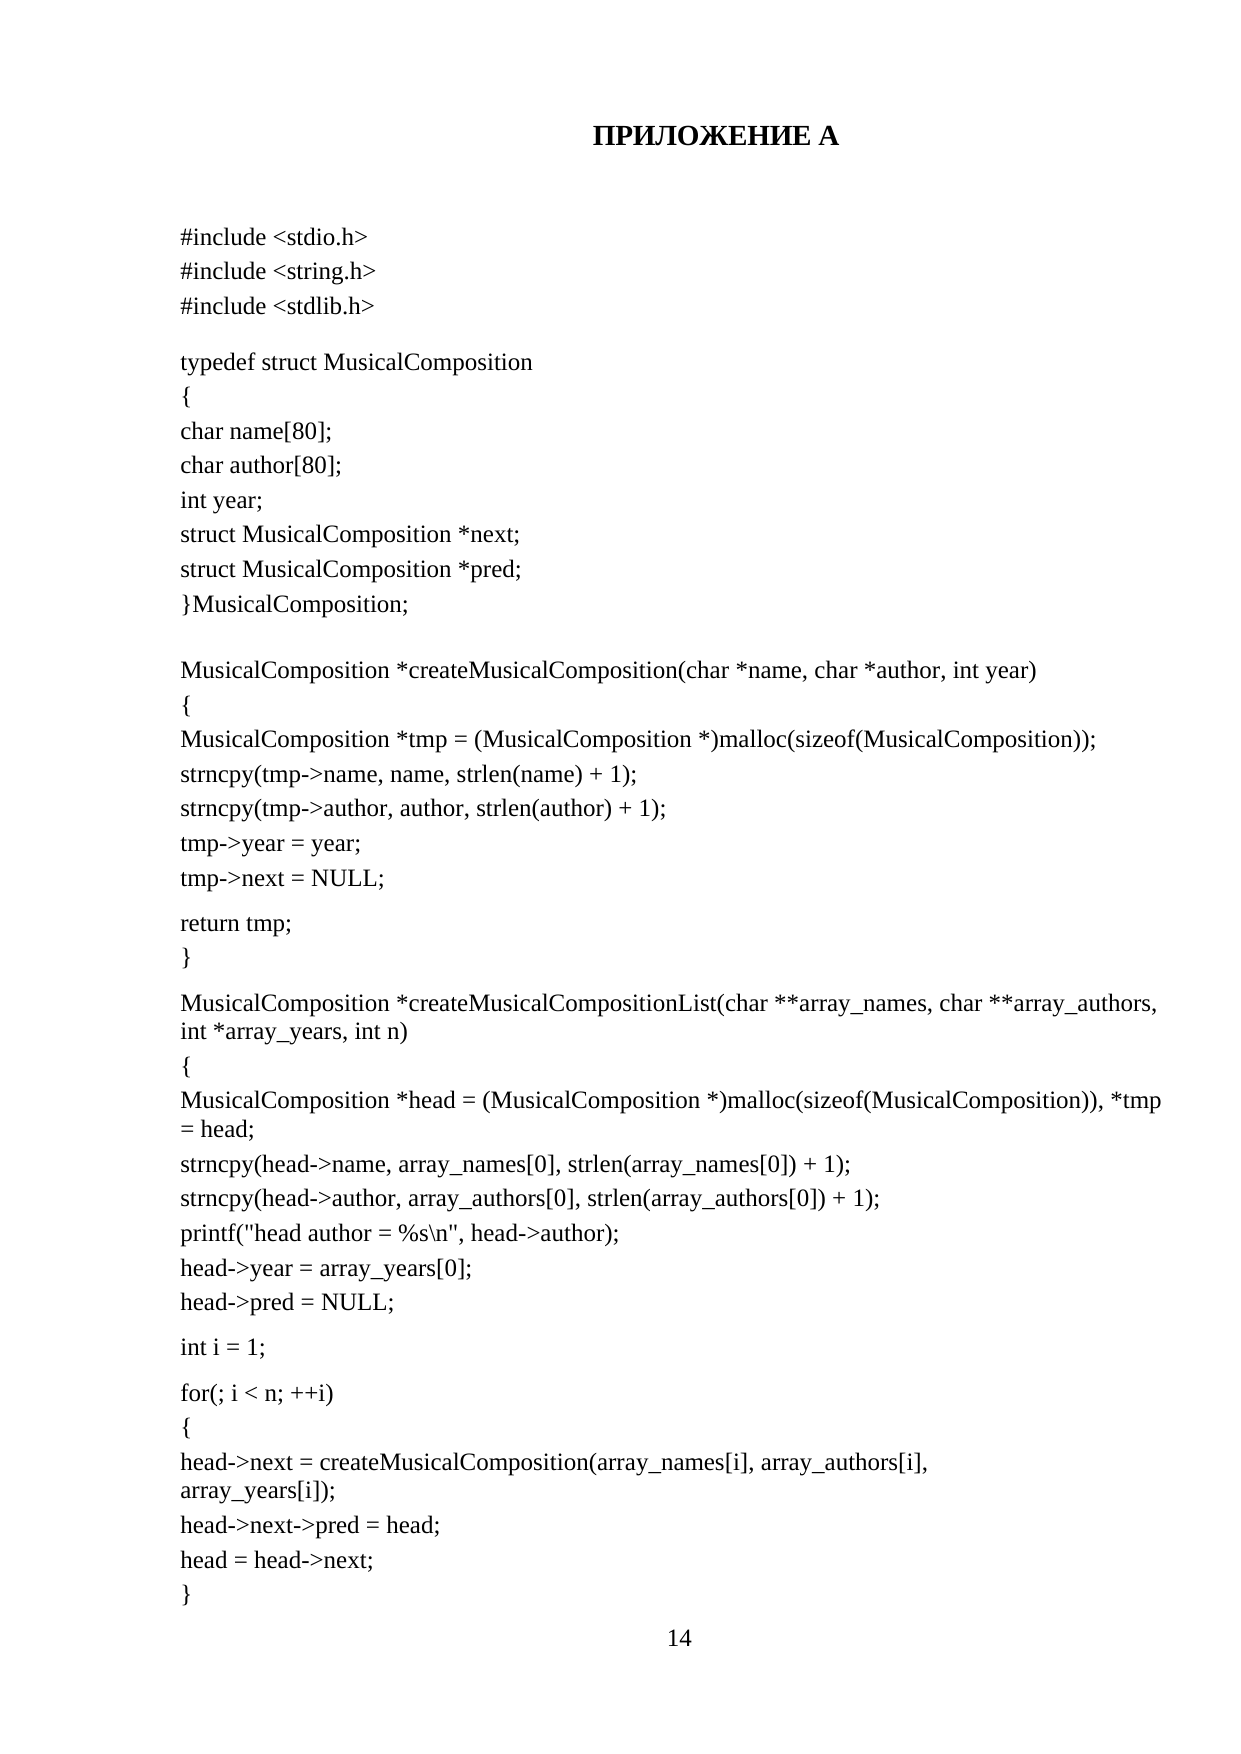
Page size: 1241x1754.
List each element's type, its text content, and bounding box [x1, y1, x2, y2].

table_header #include <stdlib.h> [177, 288, 388, 322]
table_header #include <stdio.h> [177, 219, 381, 253]
table_header [177, 642, 195, 652]
table_header [177, 1319, 195, 1329]
table_header [177, 333, 195, 344]
table_header head->next = createMusicalComposition(array_names[i], array_authors[i], array_years[i]); [177, 1444, 1091, 1507]
table_header } [177, 940, 207, 974]
table_header strncpy(tmp->author, author, strlen(author) + 1); [177, 791, 673, 825]
table_header [177, 1364, 195, 1375]
table_header head->year = array_years[0]; [177, 1250, 482, 1284]
table_header strncpy(head->author, array_authors[0], strlen(array_authors[0]) + 1); [177, 1181, 884, 1215]
table_header head->pred = NULL; [177, 1284, 408, 1319]
table_header [177, 974, 195, 985]
table_header [177, 631, 195, 642]
table_header char author[80]; [177, 448, 353, 482]
table_header [177, 1611, 195, 1622]
table_header { [177, 1048, 207, 1083]
table_header MusicalComposition *createMusicalComposition(char *name, char *author, int year) [177, 652, 1044, 687]
table_header } [177, 1576, 207, 1611]
table_header tmp->next = NULL; [177, 860, 397, 894]
table_header struct MusicalComposition *next; [177, 517, 531, 551]
table_header { [177, 378, 207, 413]
table_header [177, 620, 195, 631]
table_header MusicalComposition *head = (MusicalComposition *)malloc(sizeof(MusicalComposition)), *tmp = head; [177, 1083, 1181, 1146]
table_header struct MusicalComposition *pred; [177, 551, 533, 586]
table_header char name[80]; [177, 413, 344, 447]
table_header strncpy(tmp->name, name, strlen(name) + 1); [177, 756, 644, 791]
table_header int i = 1; [177, 1330, 278, 1364]
table_header tmp->year = year; [177, 825, 372, 860]
table_header strncpy(head->name, array_names[0], strlen(array_names[0]) + 1); [177, 1146, 856, 1181]
table_header [177, 323, 195, 333]
table_header }MusicalComposition; [177, 586, 421, 620]
table_header MusicalComposition *tmp = (MusicalComposition *)malloc(sizeof(MusicalComposition)); [177, 721, 1103, 756]
table_header { [177, 687, 207, 721]
table_header int year; [177, 482, 275, 517]
table_header { [177, 1409, 207, 1444]
table_header [177, 894, 195, 905]
table_header #include <string.h> [177, 253, 389, 288]
table_header MusicalComposition *createMusicalCompositionList(char **array_names, char **array_authors, int *array_years, int n) [177, 985, 1181, 1048]
table_header head->next->pred = head; [177, 1507, 451, 1542]
table_header printf("head author = %s\n", head->author); [177, 1215, 628, 1250]
table_header typedef struct MusicalComposition [177, 344, 544, 378]
text ПРИЛОЖЕНИЕ А [177, 118, 1181, 152]
table_header return tmp; [177, 905, 304, 939]
table_header head = head->next; [177, 1542, 385, 1576]
table_header for(; i < n; ++i) [177, 1375, 344, 1409]
